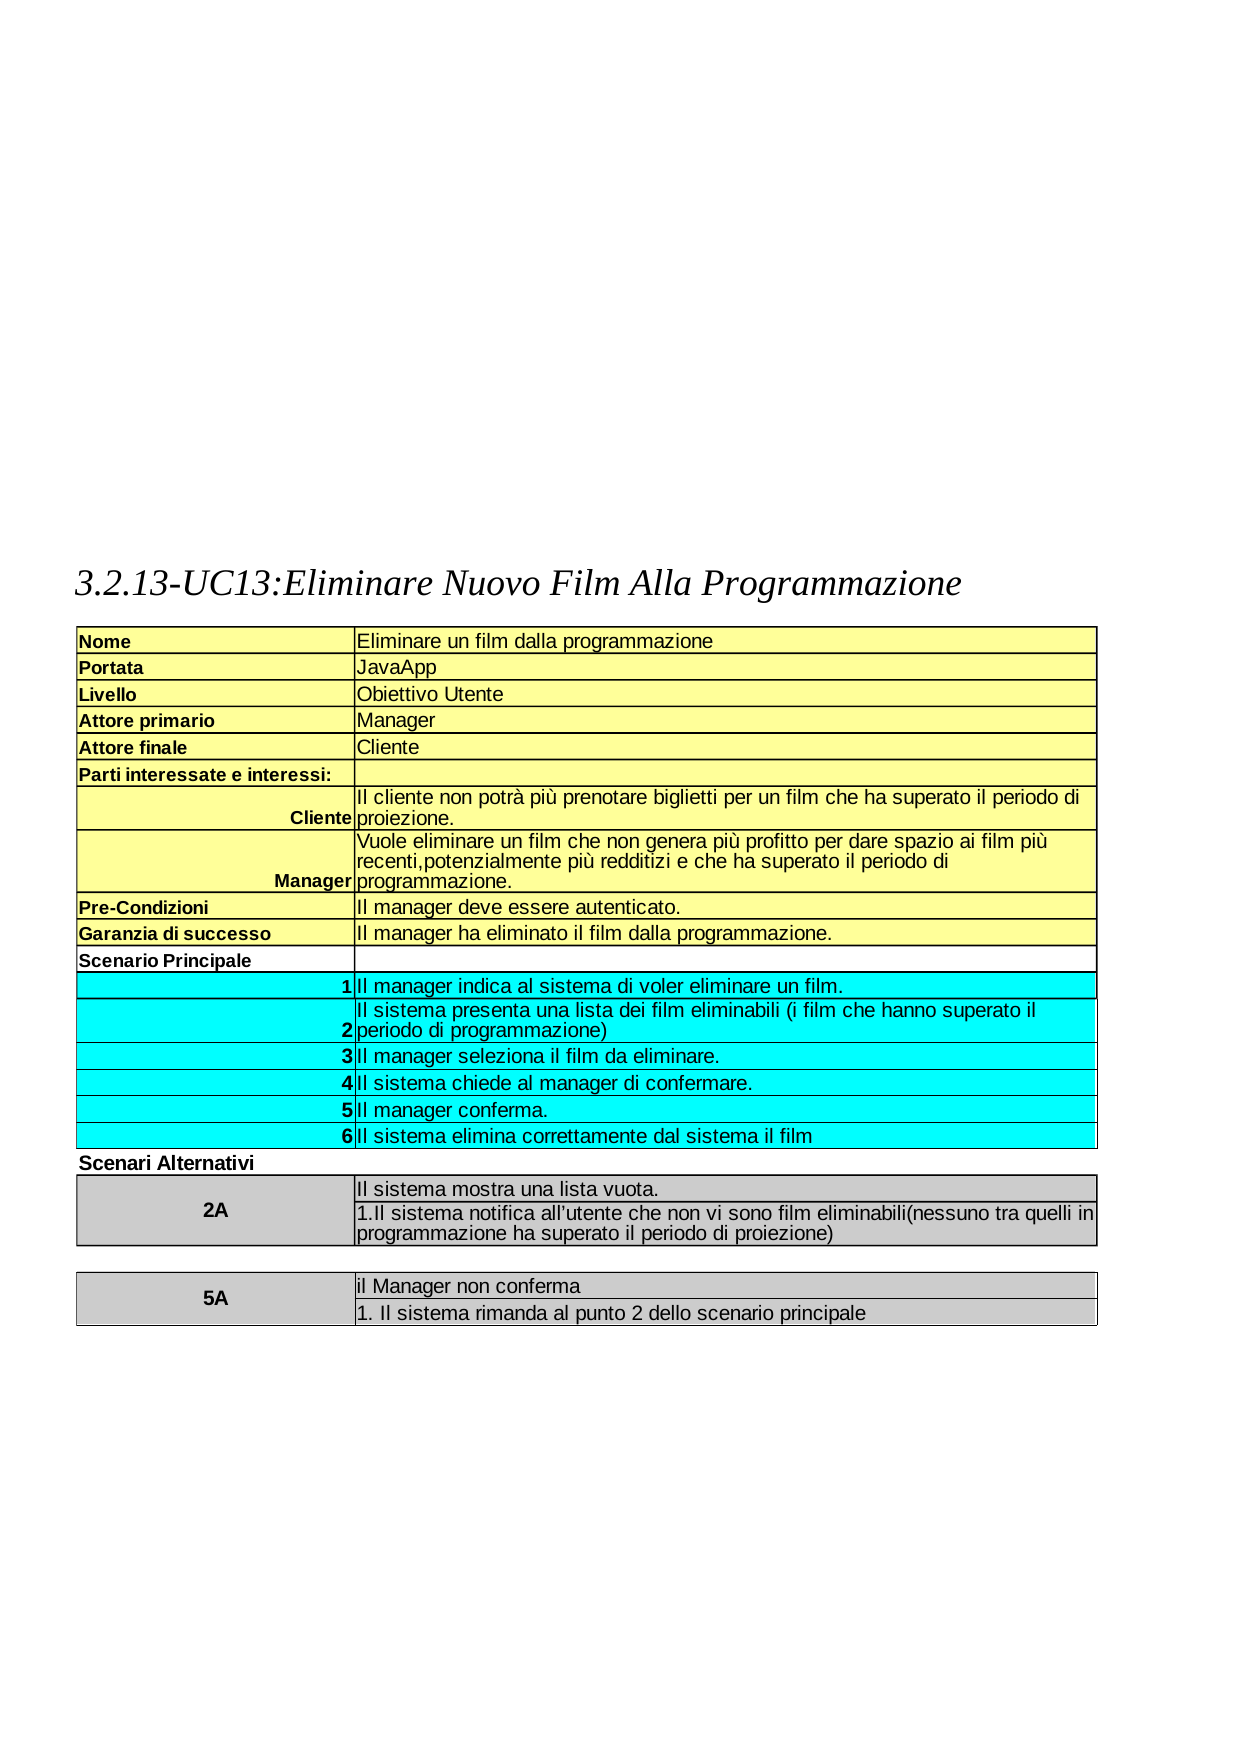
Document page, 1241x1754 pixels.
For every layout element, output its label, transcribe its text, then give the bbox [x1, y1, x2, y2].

text 3.2.13-UC13:Eliminare Nuovo Film Alla Programmazione [75, 561, 1165, 604]
